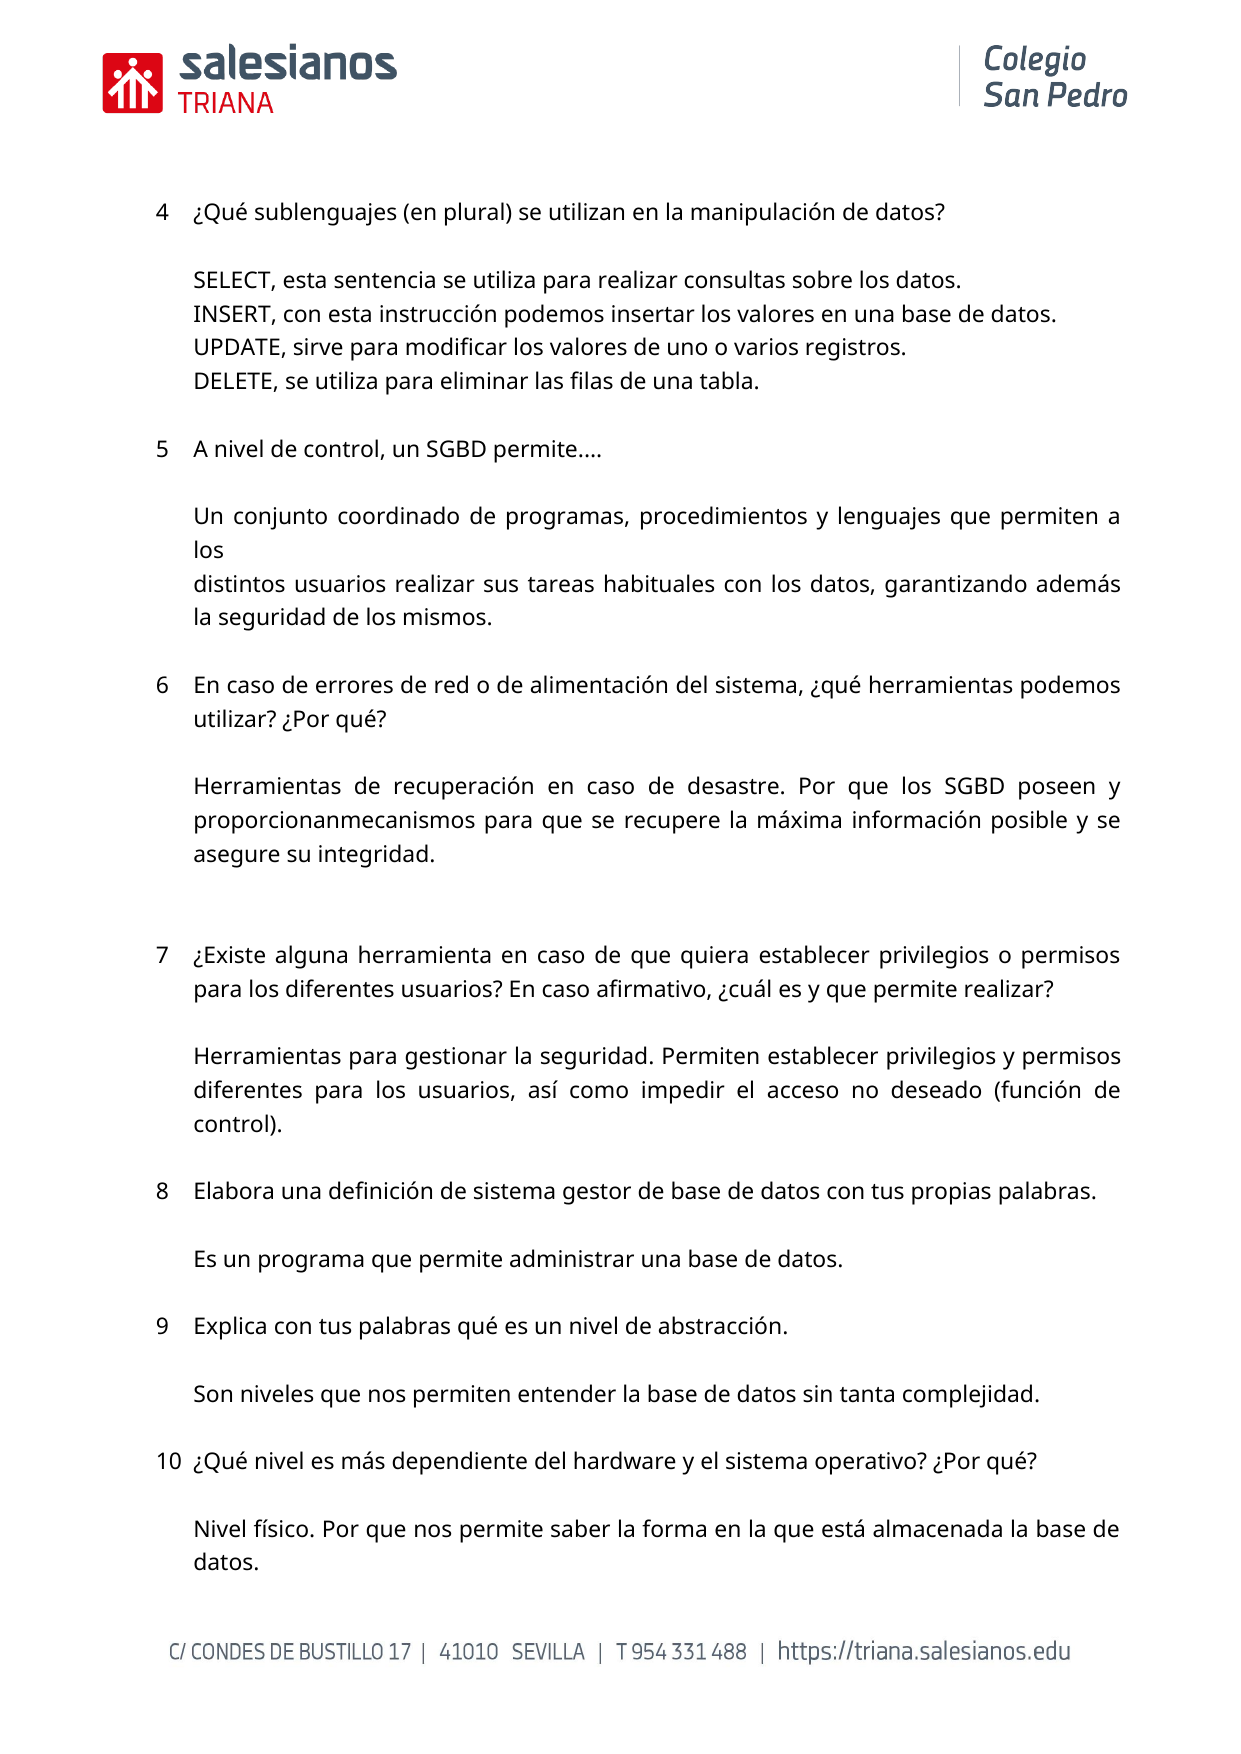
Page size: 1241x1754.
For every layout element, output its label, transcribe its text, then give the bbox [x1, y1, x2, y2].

text DELETE, se utiliza para eliminar las filas de una tabla. [156, 365, 1122, 396]
text UPDATE, sirve para modificar los valores de uno o varios registros. [156, 331, 1122, 362]
text INSERT, con esta instrucción podemos insertar los valores en una base de datos. [156, 297, 1122, 329]
text Nivel físico. Por que nos permite saber la forma en la que está almacenada la base de datos. [156, 1512, 1122, 1577]
text Un conjunto coordinado de programas, procedimientos y lenguajes que permiten a los [156, 500, 1122, 565]
text Herramientas para gestionar la seguridad. Permiten establecer privilegios y permisos diferentes para los usuarios, así como impedir el acceso no deseado (función de control). [156, 1040, 1122, 1139]
picture [0, 1632, 1241, 1699]
list ¿Qué nivel es más dependiente del hardware y el sistema operativo? ¿Por qué? [156, 1445, 1122, 1476]
list En caso de errores de red o de alimentación del sistema, ¿qué herramientas podemos utilizar? ¿Por qué? [156, 669, 1122, 734]
text Son niveles que nos permiten entender la base de datos sin tanta complejidad. [156, 1377, 1122, 1409]
text SELECT, esta sentencia se utiliza para realizar consultas sobre los datos. [156, 264, 1122, 295]
list Elabora una definición de sistema gestor de base de datos con tus propias palabras. [156, 1175, 1122, 1206]
list ¿Existe alguna herramienta en caso de que quiera establecer privilegios o permisos para los diferentes usuarios? En caso afirmativo, ¿cuál es y que permite realizar? [156, 939, 1122, 1004]
picture [951, 32, 1136, 122]
text Herramientas de recuperación en caso de desastre. Por que los SGBD poseen y proporcionanmecanismos para que se recupere la máxima información posible y se asegure su integridad. [156, 770, 1122, 869]
list A nivel de control, un SGBD permite.… [156, 432, 1122, 464]
list Explica con tus palabras qué es un nivel de abstracción. [156, 1310, 1122, 1341]
text distintos usuarios realizar sus tareas habituales con los datos, garantizando además la seguridad de los mismos. [156, 567, 1122, 632]
text Es un programa que permite administrar una base de datos. [156, 1242, 1122, 1274]
picture [93, 28, 402, 125]
list ¿Qué sublenguajes (en plural) se utilizan en la manipulación de datos? [156, 196, 1122, 227]
